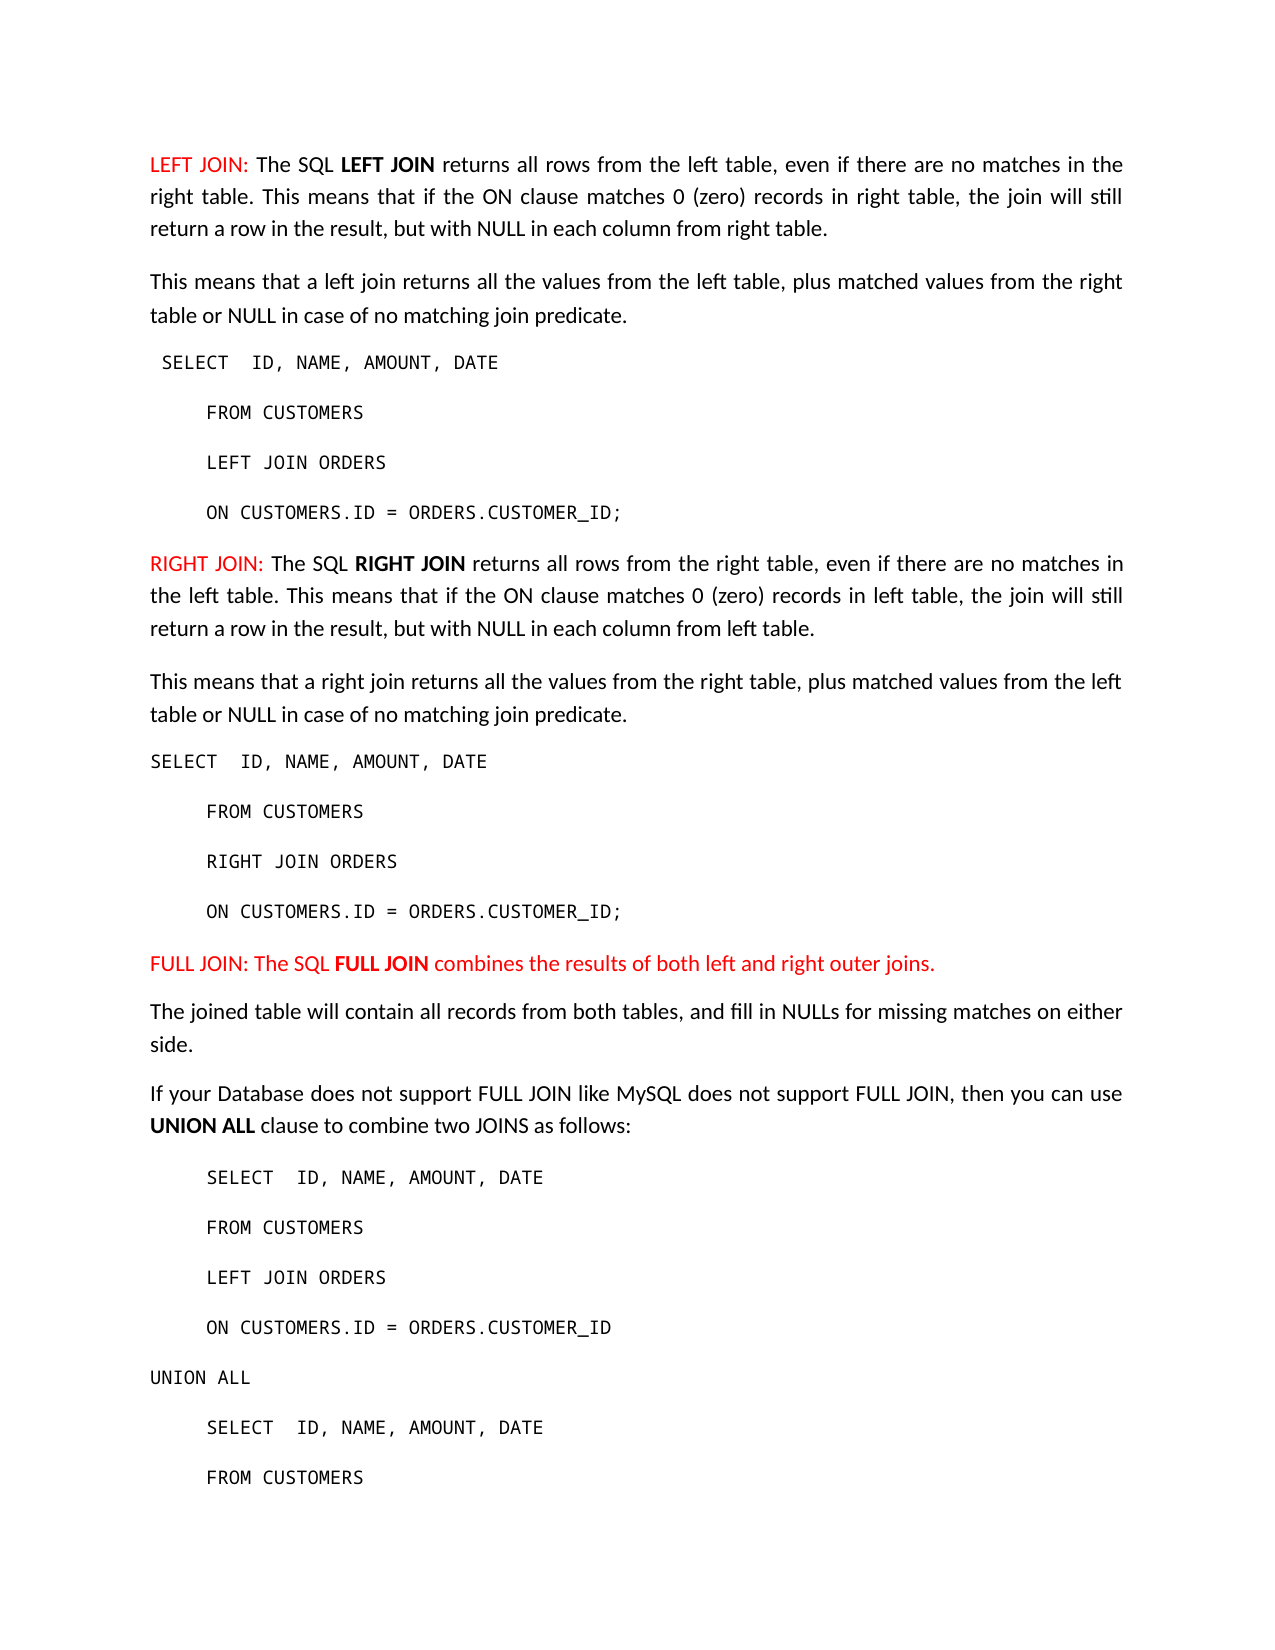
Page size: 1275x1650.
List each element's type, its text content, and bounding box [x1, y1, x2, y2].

text FROM CUSTOMERS [150, 399, 1125, 425]
text LEFT JOIN ORDERS [150, 1264, 1125, 1290]
text SELECT ID, NAME, AMOUNT, DATE [150, 748, 1125, 774]
text If your Database does not support FULL JOIN like MySQL does not support FULL JOIN, then you can use UNION ALL clause to combine two JOINS as follows: [150, 1079, 1125, 1139]
text LEFT JOIN ORDERS [150, 449, 1125, 475]
text FROM CUSTOMERS [150, 1464, 1125, 1490]
text SELECT ID, NAME, AMOUNT, DATE [150, 1414, 1125, 1440]
text This means that a right join returns all the values from the right table, plus matched values from the left table or NULL in case of no matching join predicate. [150, 667, 1125, 728]
text The joined table will contain all records from both tables, and fill in NULLs for missing matches on either side. [150, 997, 1125, 1059]
text SELECT ID, NAME, AMOUNT, DATE [150, 1164, 1125, 1189]
text FULL JOIN: The SQL FULL JOIN combines the results of both left and right outer joins. [150, 949, 1125, 977]
text This means that a left join returns all the values from the left table, plus matched values from the right table or NULL in case of no matching join predicate. [150, 267, 1125, 329]
text UNION ALL [150, 1364, 1125, 1390]
text SELECT ID, NAME, AMOUNT, DATE [150, 349, 1125, 374]
text FROM CUSTOMERS [150, 1214, 1125, 1239]
text FROM CUSTOMERS [150, 799, 1125, 824]
text RIGHT JOIN ORDERS [150, 849, 1125, 874]
text ON CUSTOMERS.ID = ORDERS.CUSTOMER_ID; [150, 899, 1125, 924]
text LEFT JOIN: The SQL LEFT JOIN returns all rows from the left table, even if there are no matches in the right table. This means that if the ON clause matches 0 (zero) records in right table, the join will still return a row in the result, but with NULL in each column from right table. [150, 150, 1125, 242]
text RIGHT JOIN: The SQL RIGHT JOIN returns all rows from the right table, even if there are no matches in the left table. This means that if the ON clause matches 0 (zero) records in left table, the join will still return a row in the result, but with NULL in each column from left table. [150, 549, 1125, 642]
text ON CUSTOMERS.ID = ORDERS.CUSTOMER_ID [150, 1314, 1125, 1340]
text ON CUSTOMERS.ID = ORDERS.CUSTOMER_ID; [150, 499, 1125, 525]
